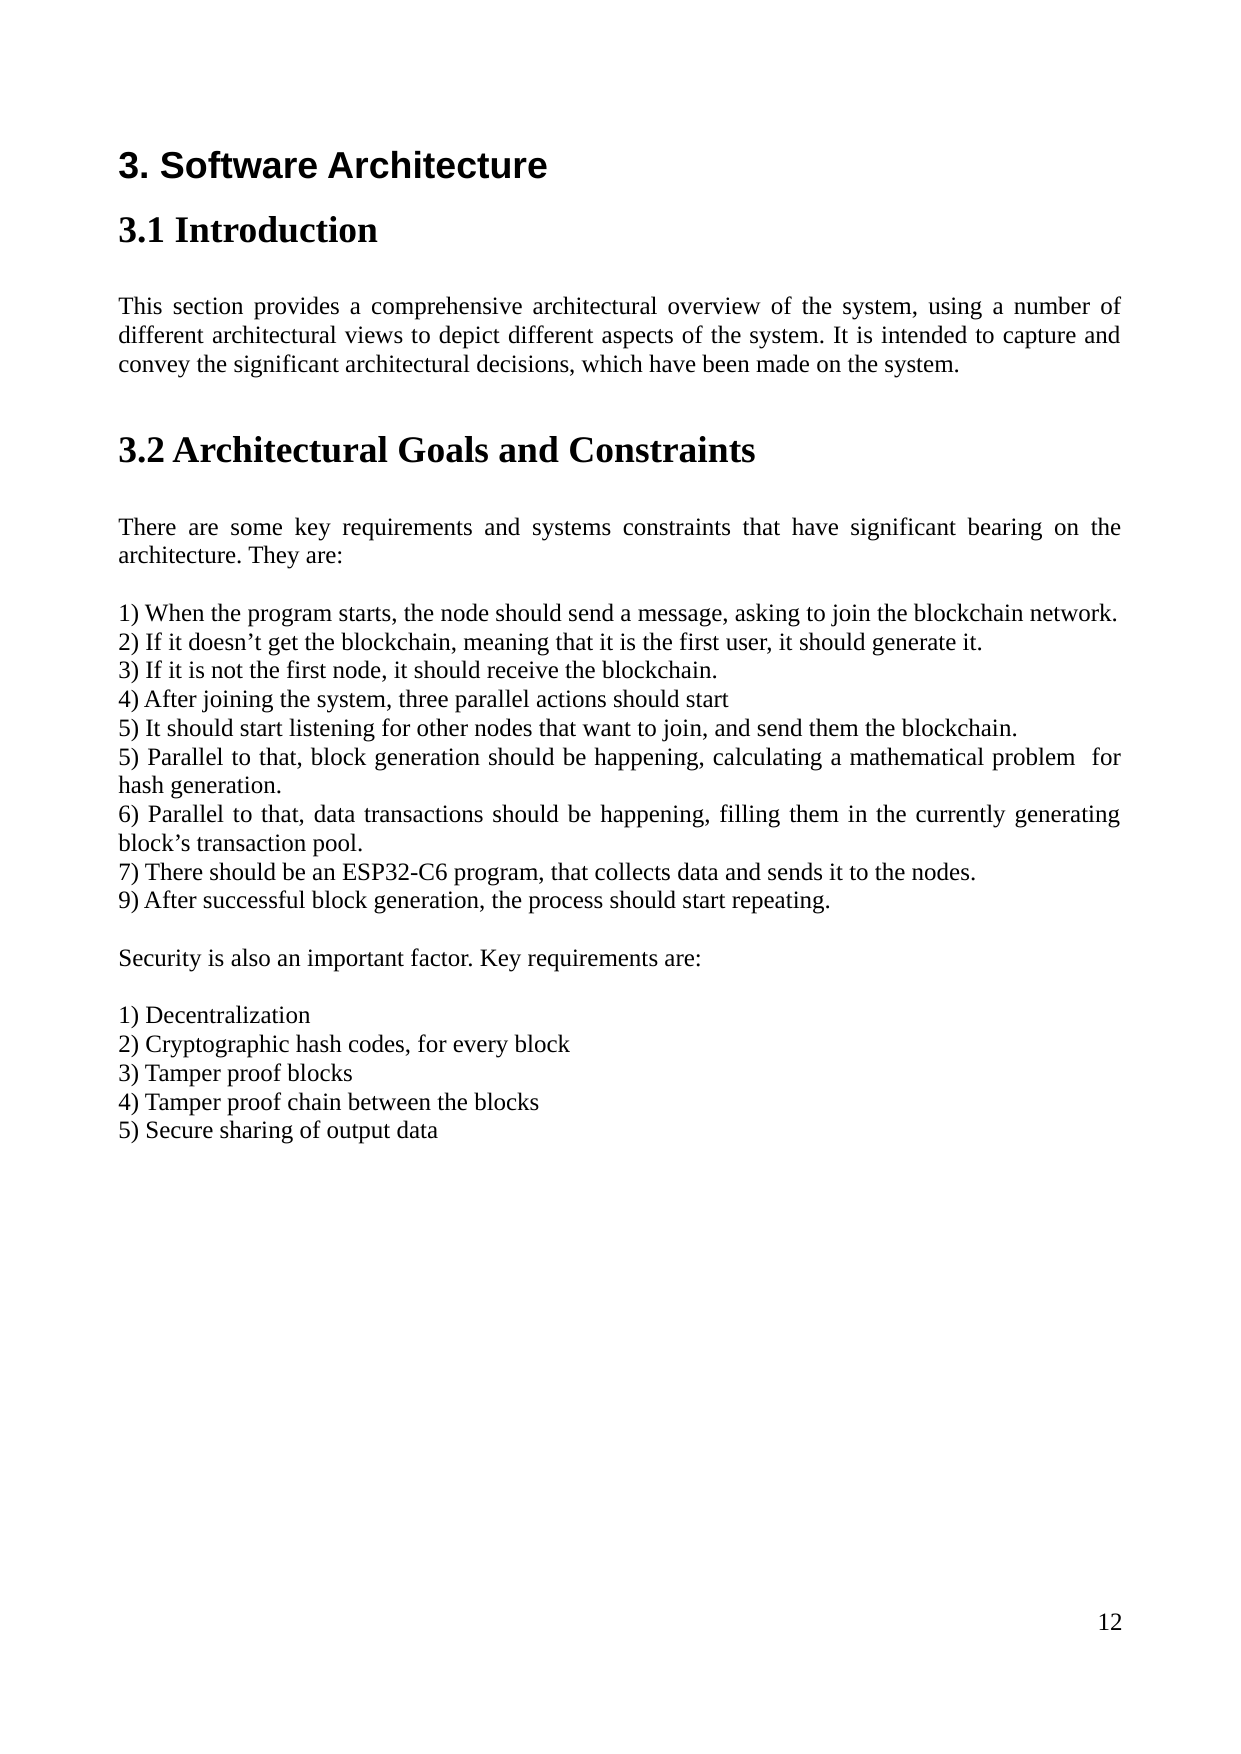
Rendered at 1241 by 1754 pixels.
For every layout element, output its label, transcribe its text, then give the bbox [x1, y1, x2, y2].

text There are some key requirements and systems constraints that have significant bearing on the architecture. They are: [118, 512, 1122, 569]
text 5) It should start listening for other nodes that want to join, and send them the blockchain. [118, 713, 1122, 742]
text Security is also an important factor. Key requirements are: [118, 943, 1122, 972]
text 5) Parallel to that, block generation should be happening, calculating a mathematical problem for hash generation. [118, 742, 1122, 799]
text 6) Parallel to that, data transactions should be happening, filling them in the currently generating block’s transaction pool. [118, 799, 1122, 857]
subtitle 3. Software Architecture [118, 143, 1122, 186]
text 7) There should be an ESP32-C6 program, that collects data and sends it to the nodes. [118, 857, 1122, 885]
text 2) Cryptographic hash codes, for every block [118, 1029, 1122, 1058]
text 2) If it doesn’t get the blockchain, meaning that it is the first user, it should generate it. [118, 627, 1122, 655]
text 5) Secure sharing of output data [118, 1115, 1122, 1144]
text 1) When the program starts, the node should send a message, asking to join the blockchain network. [118, 598, 1122, 627]
text 3) Tamper proof blocks [118, 1058, 1122, 1087]
text 4) Tamper proof chain between the blocks [118, 1087, 1122, 1115]
subtitle 3.1 Introduction [118, 207, 1122, 250]
text 4) After joining the system, three parallel actions should start [118, 684, 1122, 713]
subtitle 3.2 Architectural Goals and Constraints [118, 427, 1122, 470]
text 9) After successful block generation, the process should start repeating. [118, 885, 1122, 914]
text 3) If it is not the first node, it should receive the blockchain. [118, 655, 1122, 684]
text This section provides a comprehensive architectural overview of the system, using a number of different architectural views to depict different aspects of the system. It is intended to capture and convey the significant architectural decisions, which have been made on the system. [118, 291, 1122, 378]
text 1) Decentralization [118, 1000, 1122, 1029]
